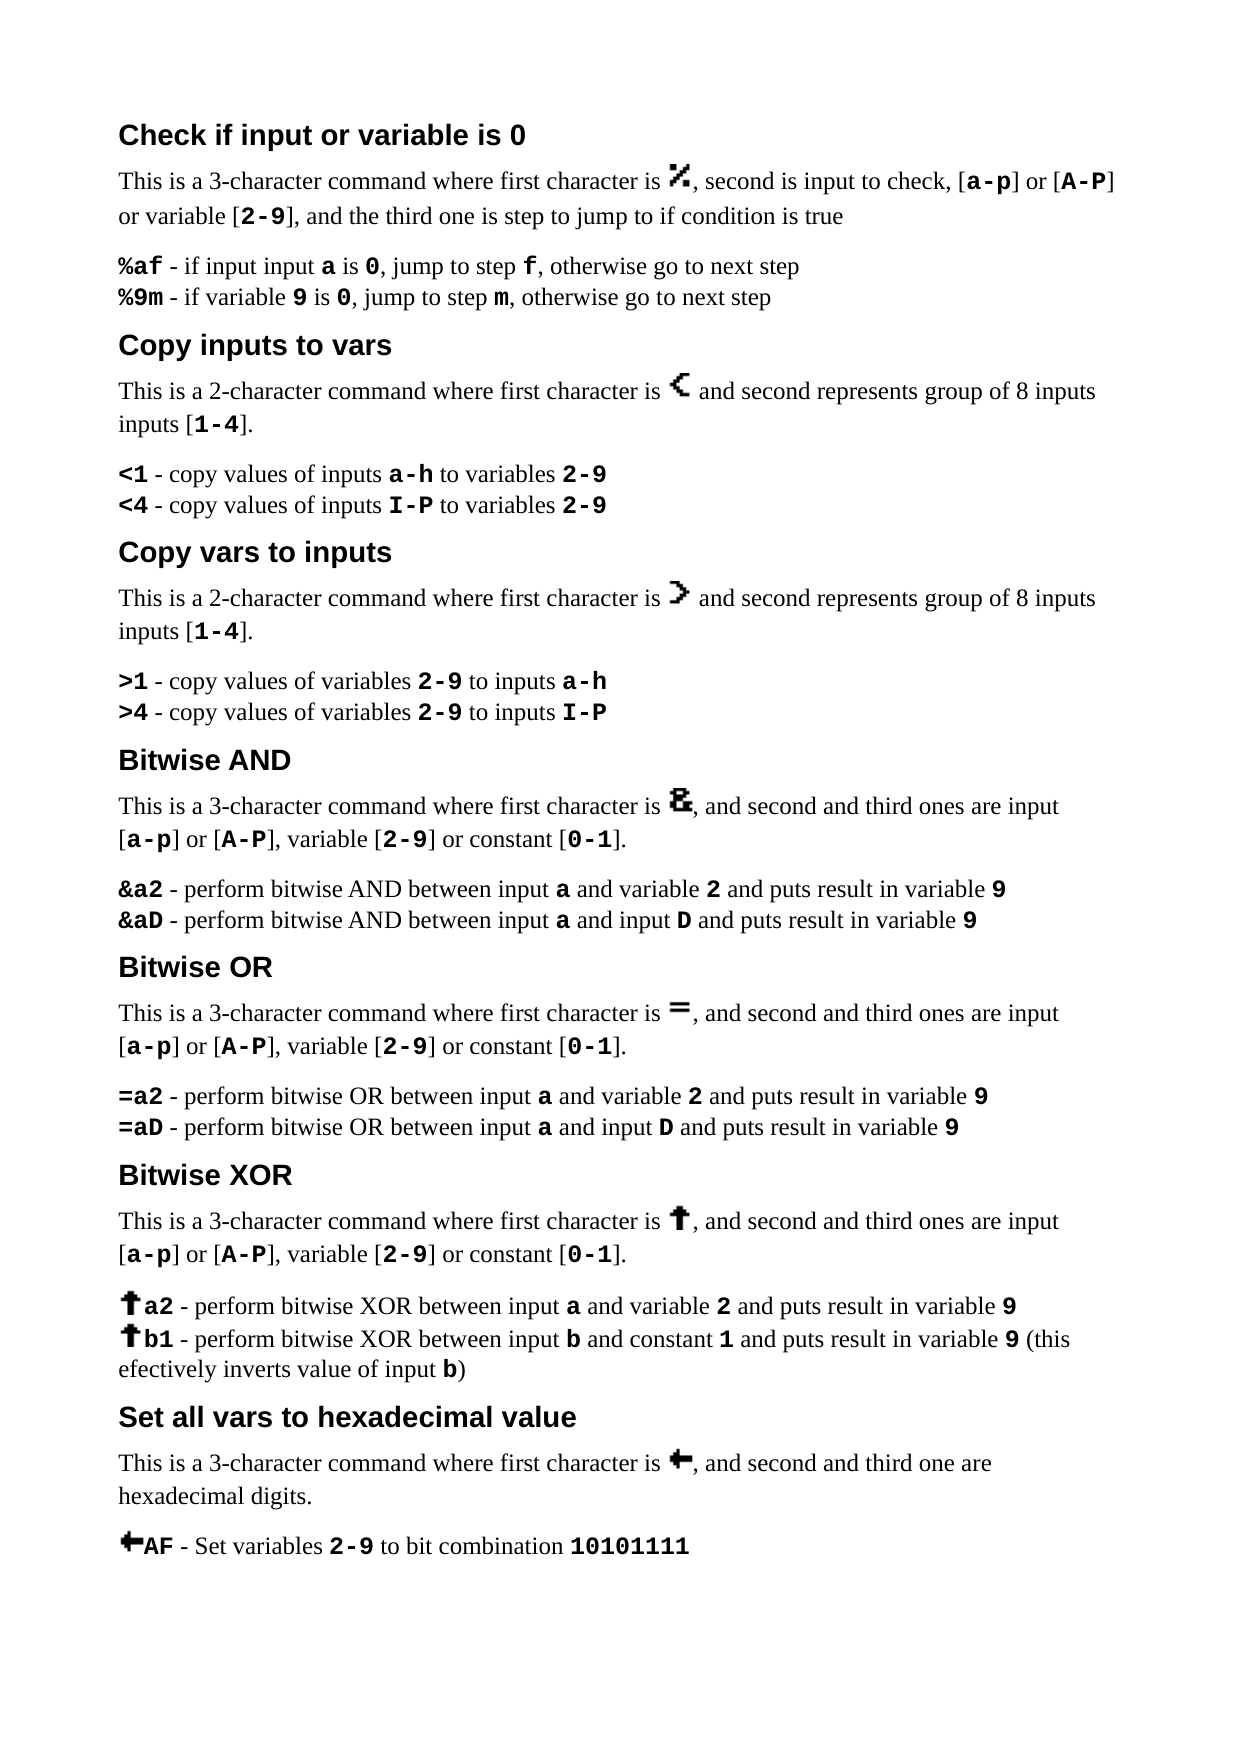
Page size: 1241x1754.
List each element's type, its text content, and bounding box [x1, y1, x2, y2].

text %af - if input input a is 0, jump to step f, otherwise go to next step [118, 251, 1122, 282]
text =aD - perform bitwise OR between input a and input D and puts result in variable 9 [118, 1112, 1122, 1143]
subtitle Copy inputs to vars [118, 328, 1122, 361]
text This is a 3-character command where first character is , second is input to check, [a‑p] or [A‑P] or variable [2-9], and the third one is step to jump to if condition is true [118, 164, 1122, 232]
text >4 - copy values of variables 2-9 to inputs I-P [118, 697, 1122, 728]
picture [118, 1288, 144, 1315]
text a2 - perform bitwise XOR between input a and variable 2 and puts result in variable 9 [118, 1289, 1122, 1322]
text This is a 3-character command where first character is , and second and third one are hexadecimal digits. [118, 1446, 1122, 1510]
text <1 - copy values of inputs a-h to variables 2-9 [118, 459, 1122, 490]
text This is a 3-character command where first character is , and second and third ones are input [a‑p] or [A‑P], variable [2-9] or constant [0-1]. [118, 1204, 1122, 1270]
picture [667, 788, 693, 815]
picture [667, 164, 693, 190]
picture [118, 1321, 144, 1347]
text This is a 3-character command where first character is , and second and third ones are input [a‑p] or [A‑P], variable [2-9] or constant [0-1]. [118, 789, 1122, 855]
subtitle Bitwise OR [118, 950, 1122, 984]
text This is a 3-character command where first character is , and second and third ones are input [a‑p] or [A‑P], variable [2-9] or constant [0-1]. [118, 996, 1122, 1062]
text %9m - if variable 9 is 0, jump to step m, otherwise go to next step [118, 282, 1122, 313]
text This is a 2-character command where first character is and second represents group of 8 inputs inputs [1‑4]. [118, 374, 1122, 440]
text This is a 2-character command where first character is and second represents group of 8 inputs inputs [1‑4]. [118, 581, 1122, 647]
picture [118, 1528, 144, 1555]
subtitle Bitwise XOR [118, 1158, 1122, 1191]
picture [667, 1203, 693, 1230]
subtitle Copy vars to inputs [118, 535, 1122, 569]
text b1 - perform bitwise XOR between input b and constant 1 and puts result in variable 9 (this efectively inverts value of input b) [118, 1322, 1122, 1385]
text >1 - copy values of variables 2-9 to inputs a-h [118, 666, 1122, 697]
picture [667, 373, 693, 400]
picture [667, 1446, 693, 1472]
subtitle Check if input or variable is 0 [118, 118, 1122, 152]
text &a2 - perform bitwise AND between input a and variable 2 and puts result in variable 9 [118, 874, 1122, 905]
subtitle Bitwise AND [118, 743, 1122, 776]
text &aD - perform bitwise AND between input a and input D and puts result in variable 9 [118, 905, 1122, 936]
text AF - Set variables 2‑9 to bit combination 10101111 [118, 1529, 1122, 1562]
picture [667, 581, 693, 607]
picture [667, 996, 693, 1022]
text =a2 - perform bitwise OR between input a and variable 2 and puts result in variable 9 [118, 1081, 1122, 1112]
text <4 - copy values of inputs I-P to variables 2-9 [118, 490, 1122, 521]
subtitle Set all vars to hexadecimal value [118, 1400, 1122, 1434]
